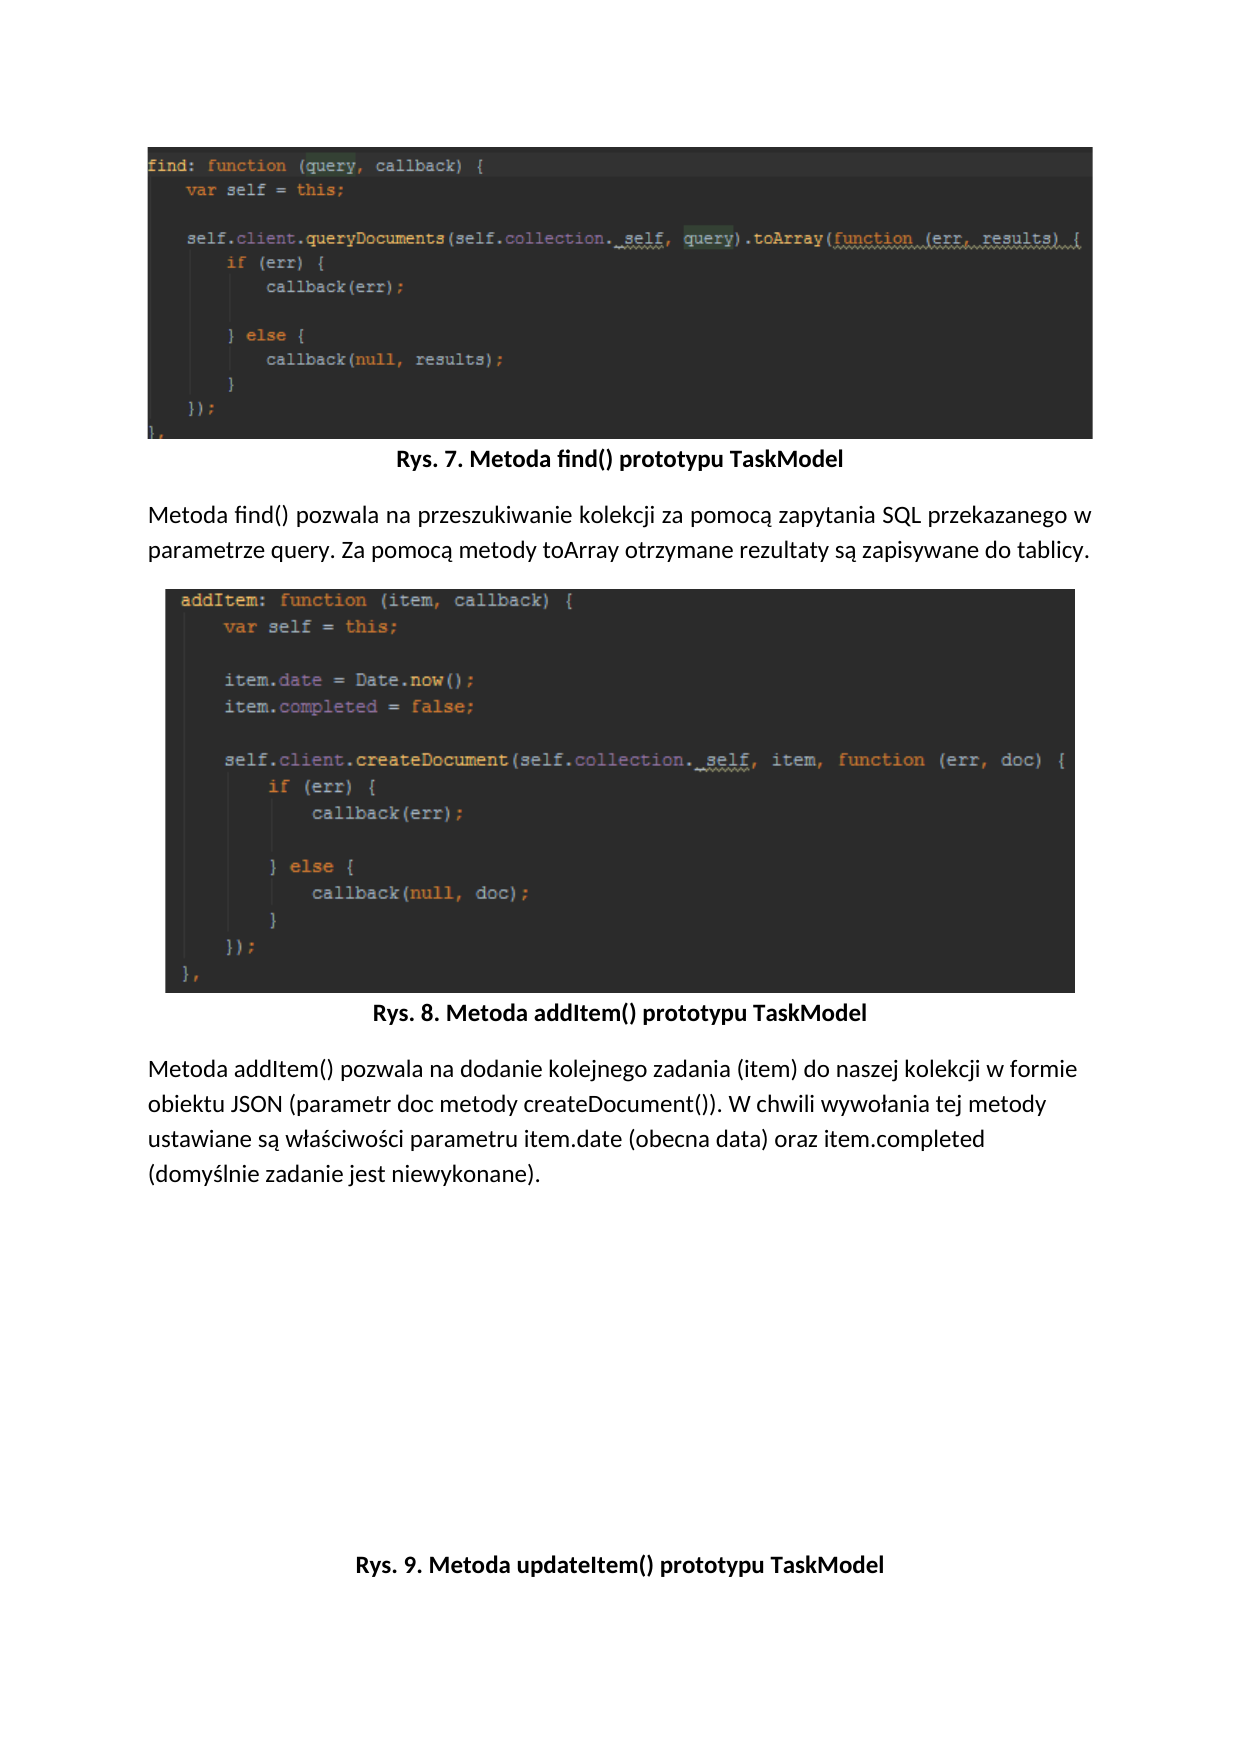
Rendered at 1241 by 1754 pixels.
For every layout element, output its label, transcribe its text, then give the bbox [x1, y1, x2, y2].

picture [165, 589, 1075, 993]
list Rys. 7. Metoda find() prototypu TaskModel [148, 439, 1093, 473]
list Rys. 8. Metoda addItem() prototypu TaskModel [148, 589, 1093, 1028]
list Rys. 9. Metoda updateItem() prototypu TaskModel [148, 1549, 1093, 1579]
list Metoda addItem() pozwala na dodanie kolejnego zadania (item) do naszej kolekcji w formie obiektu JSON (parametr doc metody createDocument()). W chwili wywołania tej metody ustawiane są właściwości parametru item.date (obecna data) oraz item.completed (domyślnie zadanie jest niewykonane). [148, 1053, 1093, 1188]
list Metoda find() pozwala na przeszukiwanie kolekcji za pomocą zapytania SQL przekazanego w parametrze query. Za pomocą metody toArray otrzymane rezultaty są zapisywane do tablicy. [148, 499, 1093, 564]
picture [147, 147, 1093, 439]
